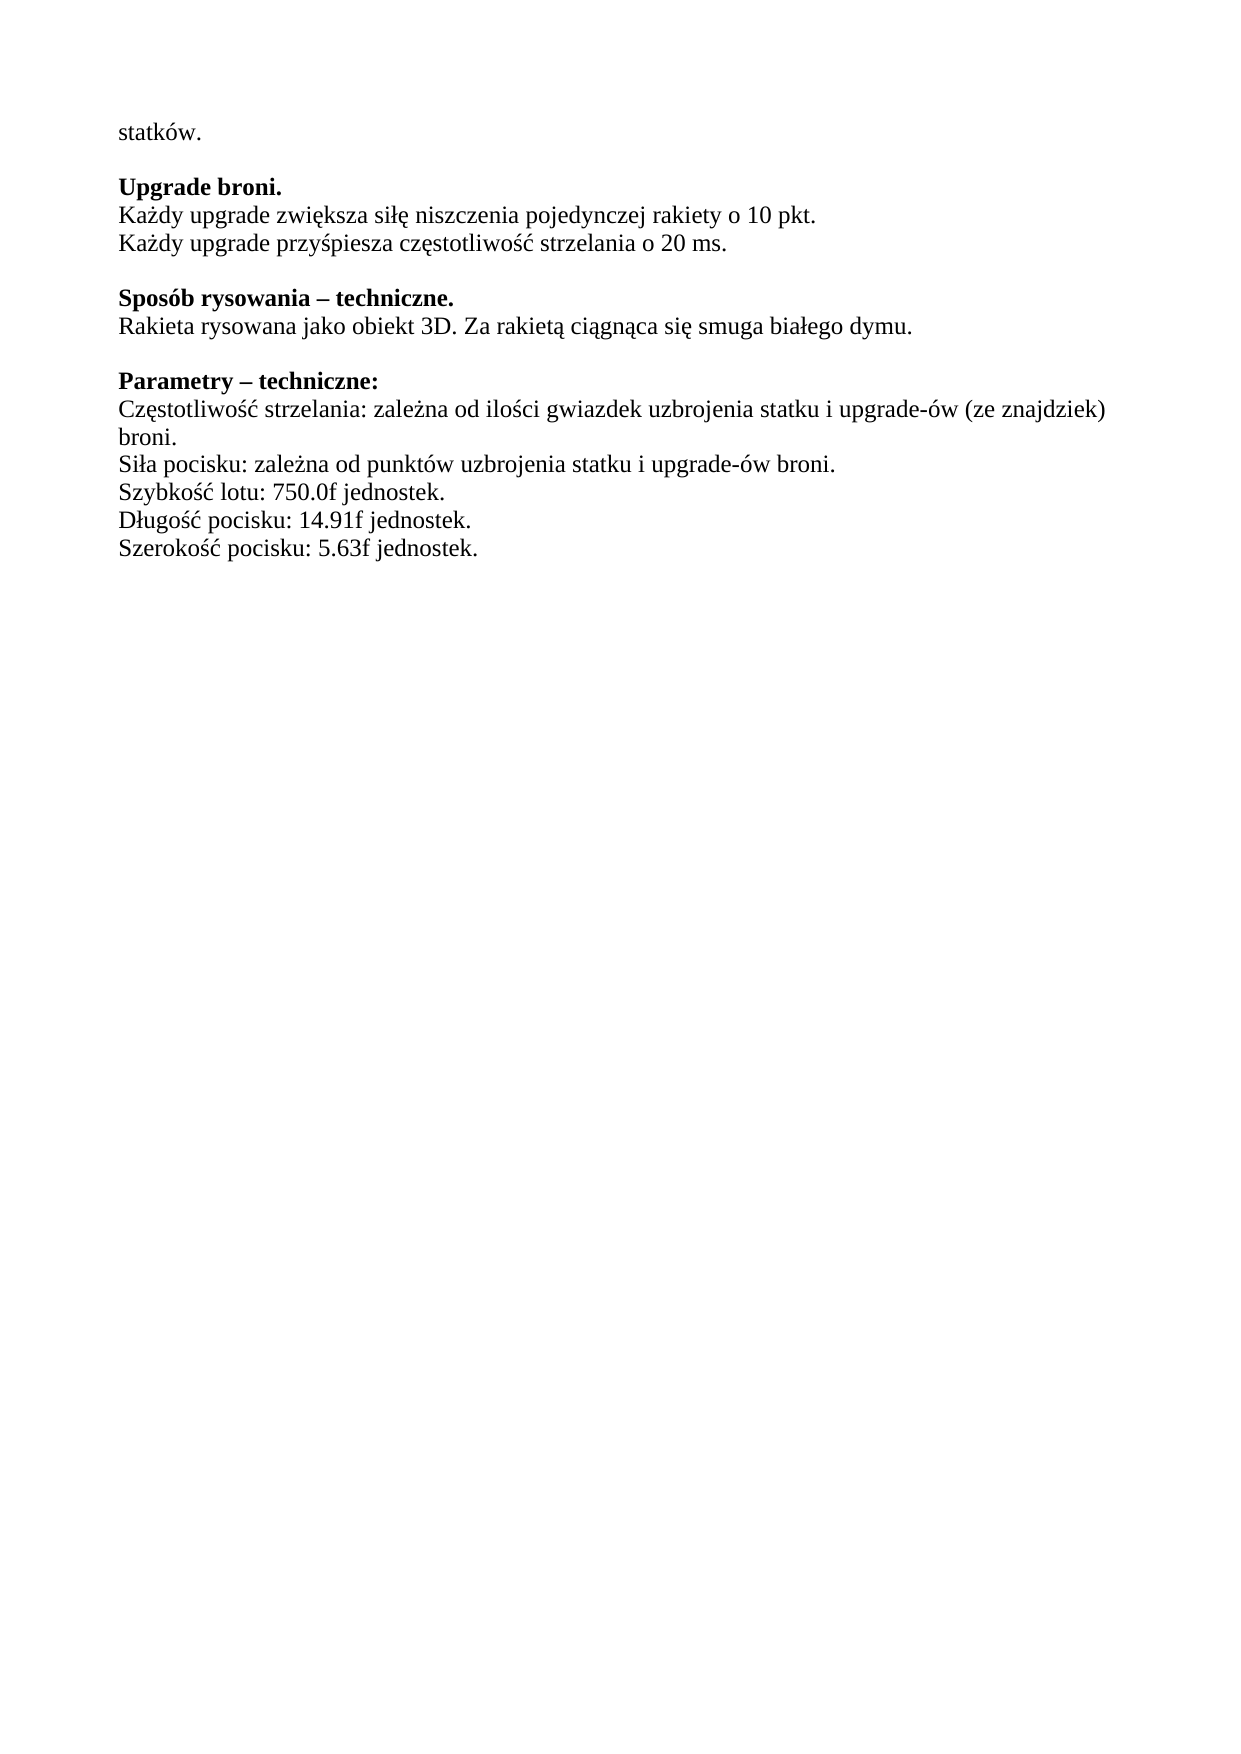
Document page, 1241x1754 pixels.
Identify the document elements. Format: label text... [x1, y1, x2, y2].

text Długość pocisku: 14.91f jednostek. [118, 506, 1122, 534]
text Częstotliwość strzelania: zależna od ilości gwiazdek uzbrojenia statku i upgrade-ów (ze znajdziek) broni. [118, 395, 1122, 451]
text Szerokość pocisku: 5.63f jednostek. [118, 534, 1122, 561]
text Rakieta rysowana jako obiekt 3D. Za rakietą ciągnąca się smuga białego dymu. [118, 312, 1122, 340]
text statków. [118, 118, 1122, 146]
text Sposób rysowania – techniczne. [118, 284, 1122, 312]
text Parametry – techniczne: [118, 367, 1122, 395]
text Szybkość lotu: 750.0f jednostek. [118, 478, 1122, 506]
text Każdy upgrade przyśpiesza częstotliwość strzelania o 20 ms. [118, 229, 1122, 257]
text Siła pocisku: zależna od punktów uzbrojenia statku i upgrade-ów broni. [118, 451, 1122, 478]
text Upgrade broni. [118, 173, 1122, 201]
text Każdy upgrade zwiększa siłę niszczenia pojedynczej rakiety o 10 pkt. [118, 201, 1122, 229]
